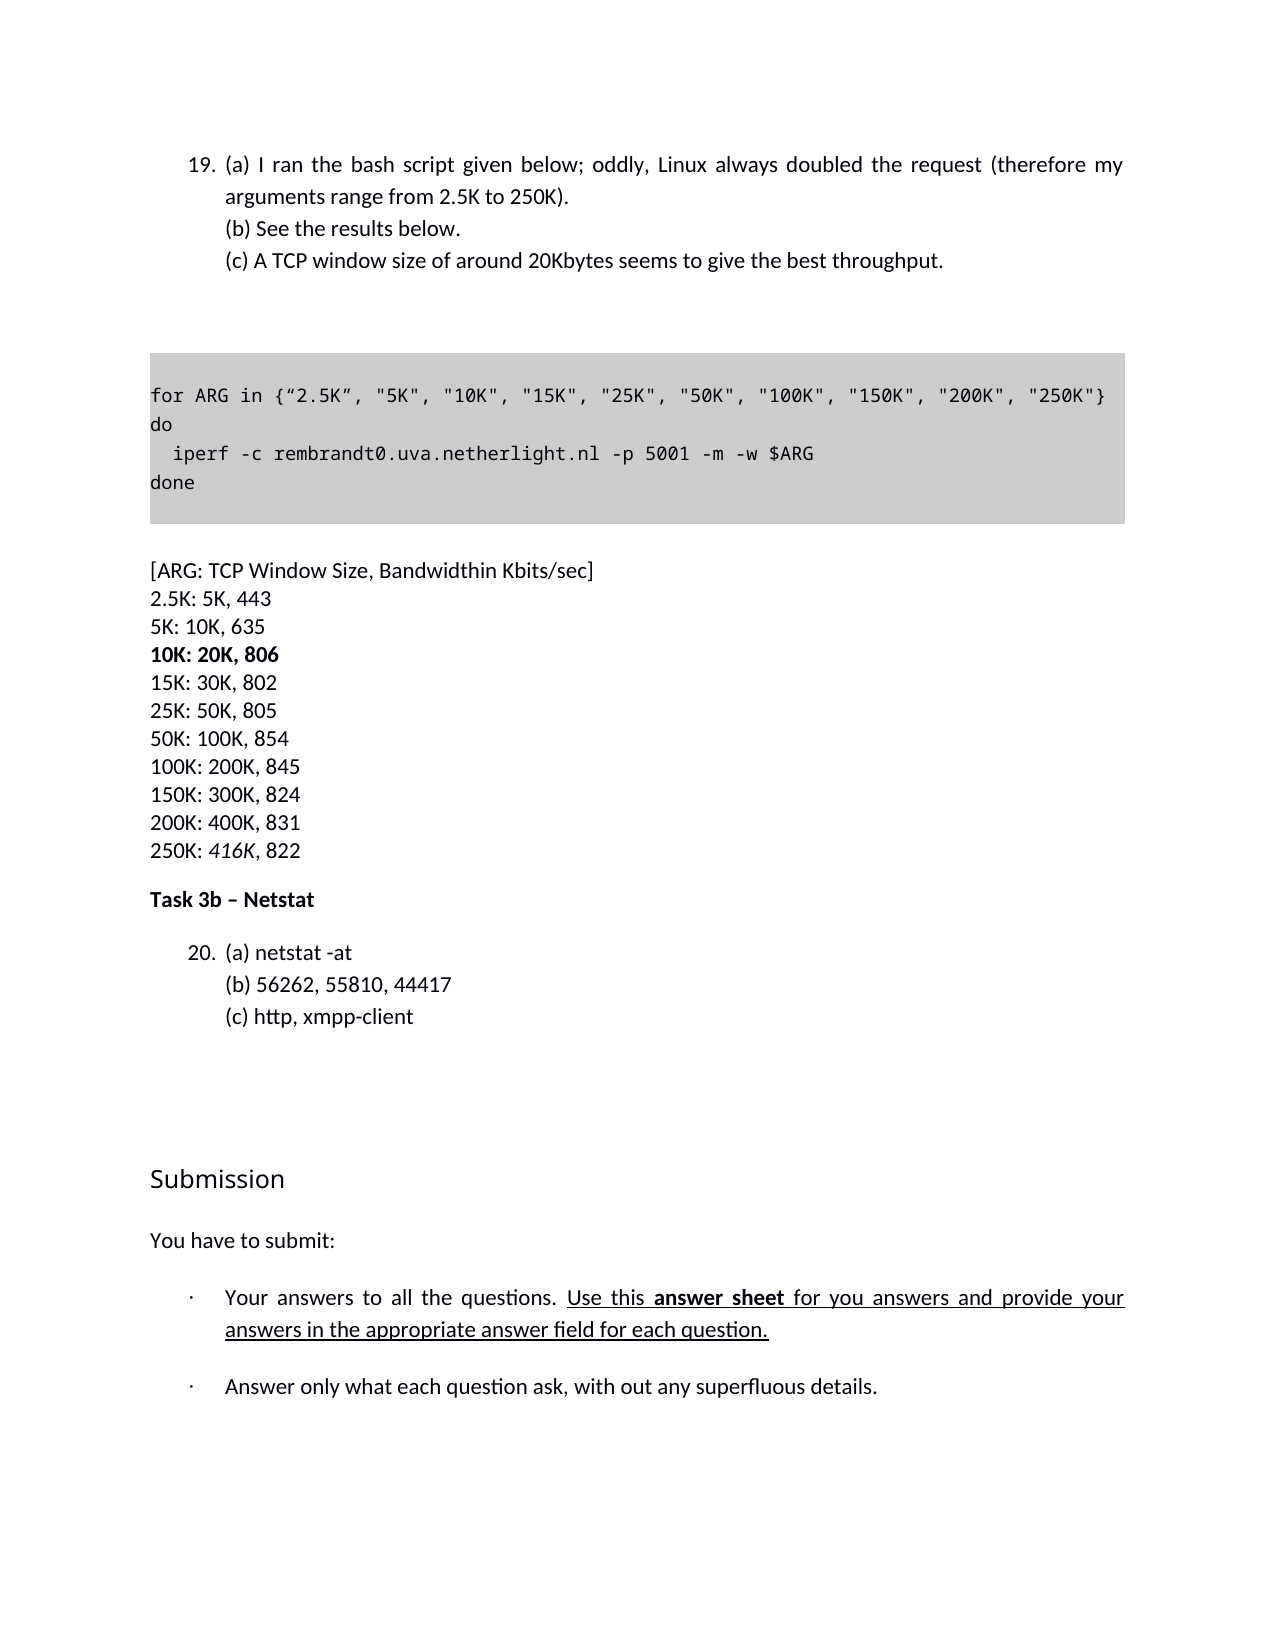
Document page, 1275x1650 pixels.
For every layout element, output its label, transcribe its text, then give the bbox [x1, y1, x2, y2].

subtitle Task 3b – Netstat [150, 885, 1125, 913]
subtitle Submission [150, 1162, 1125, 1196]
text 100K: 200K, 845 [150, 752, 1125, 780]
text 150K: 300K, 824 [150, 780, 1125, 808]
text 5K: 10K, 635 [150, 612, 1125, 640]
text iperf -c rembrandt0.uva.netherlight.nl -p 5001 -m -w $ARG [150, 440, 1125, 466]
text [ARG: TCP Window Size, Bandwidthin Kbits/sec] [150, 556, 1125, 584]
text 25K: 50K, 805 [150, 696, 1125, 724]
text 10K: 20K, 806 [150, 640, 1125, 668]
text 250K: 416K, 822 [150, 836, 1125, 864]
list Answer only what each question ask, with out any superfluous details. [187, 1372, 1125, 1400]
text 200K: 400K, 831 [150, 808, 1125, 836]
text for ARG in {“2.5K”, "5K", "10K", "15K", "25K", "50K", "100K", "150K", "200K", "250K"} [150, 382, 1125, 407]
list (a) netstat -at (b) 56262, 55810, 44417 (c) http, xmpp-client [187, 938, 1125, 1031]
text You have to submit: [150, 1226, 1125, 1254]
list Your answers to all the questions. Use this answer sheet for you answers and provide your answers in the appropriate answer field for each question. [187, 1283, 1125, 1343]
list (a) I ran the bash script given below; oddly, Linux always doubled the request (therefore my arguments range from 2.5K to 250K). (b) See the results below. (c) A TCP window size of around 20Kbytes seems to give the best throughput. [187, 150, 1125, 274]
text 2.5K: 5K, 443 [150, 584, 1125, 612]
text 15K: 30K, 802 [150, 668, 1125, 696]
text do [150, 411, 1125, 437]
text done [150, 470, 1125, 495]
text 50K: 100K, 854 [150, 724, 1125, 752]
